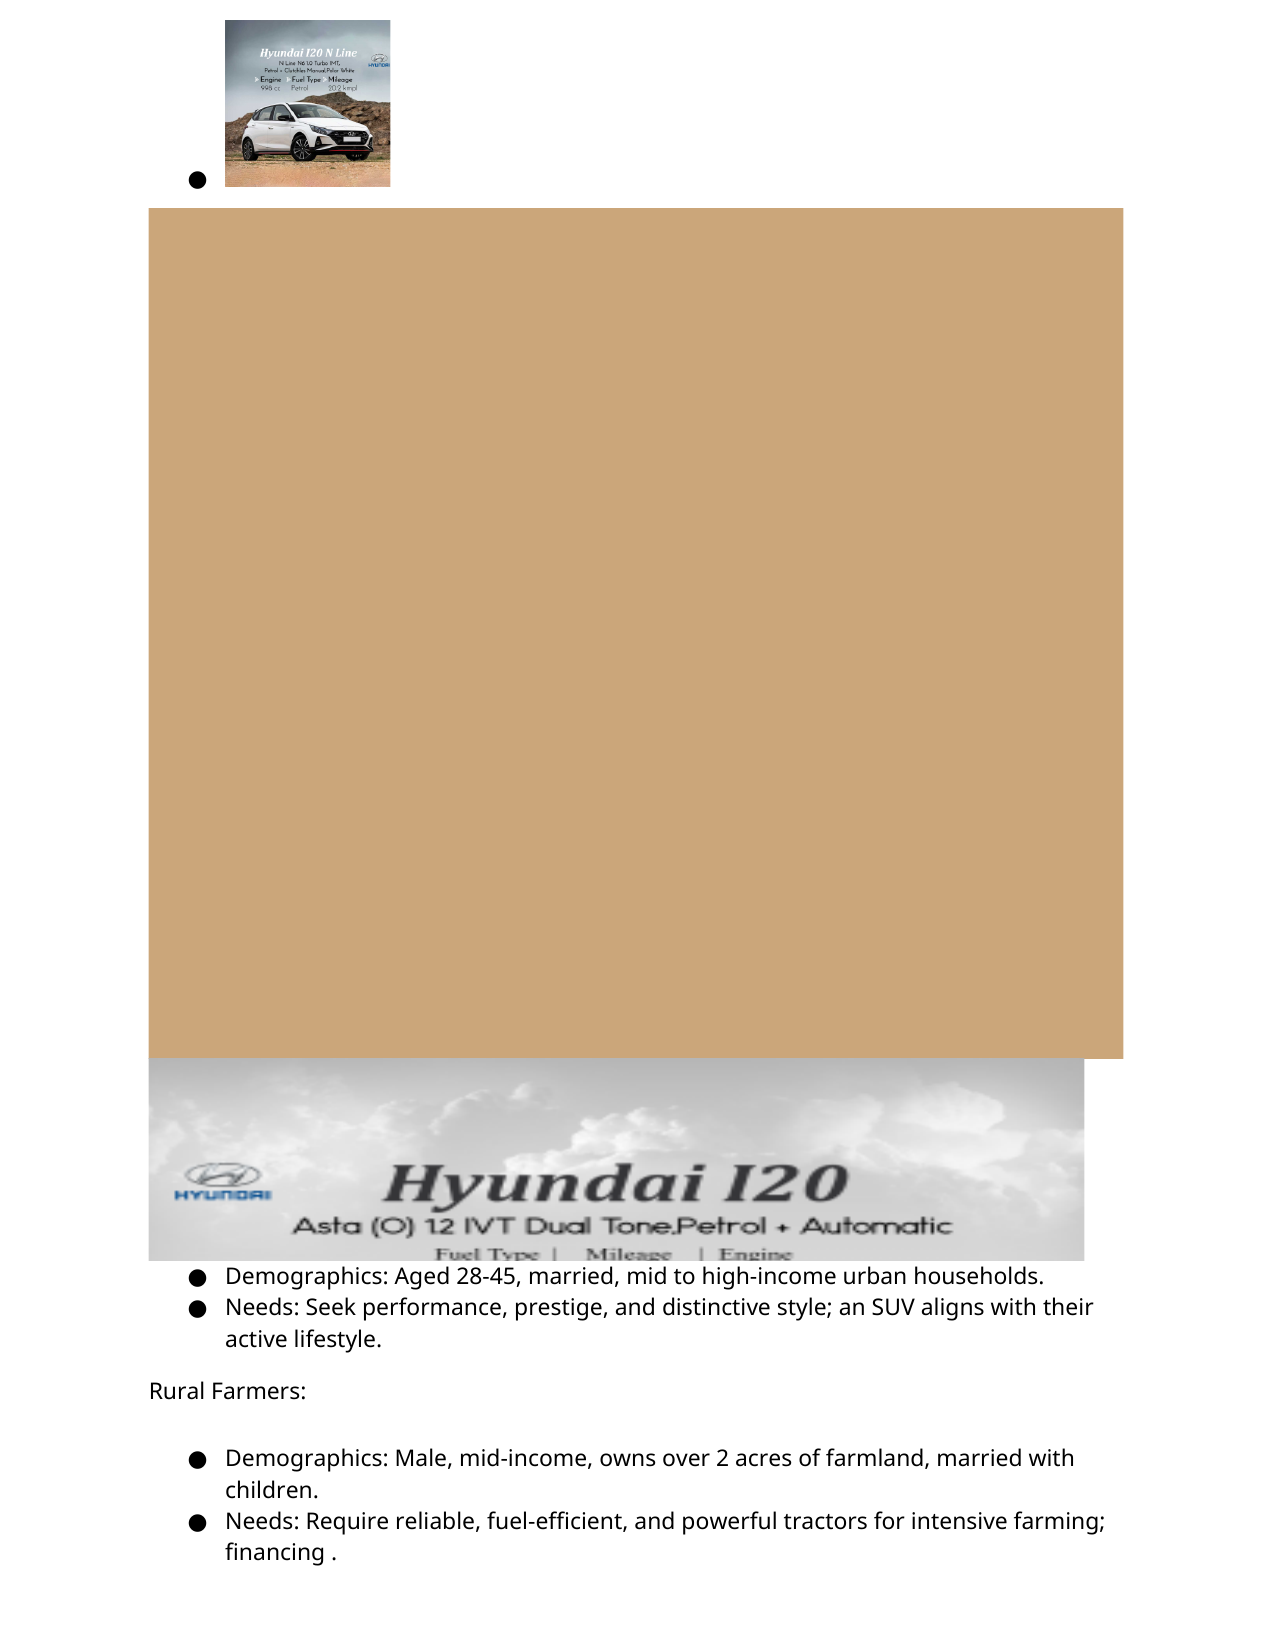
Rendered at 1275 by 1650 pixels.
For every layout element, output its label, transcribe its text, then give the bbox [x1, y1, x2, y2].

list Demographics: Aged 28-45, married, mid to high-income urban households. [187, 1260, 1125, 1291]
picture [148, 208, 1124, 1261]
list Needs: Require reliable, fuel-efficient, and powerful tractors for intensive farming; financing . [187, 1505, 1125, 1567]
list Needs: Seek performance, prestige, and distinctive style; an SUV aligns with their active lifestyle. [187, 1291, 1125, 1354]
text Rural Farmers: [148, 1374, 1125, 1406]
list Demographics: Male, mid-income, owns over 2 acres of farmland, married with children. [187, 1442, 1125, 1505]
picture [225, 20, 391, 187]
